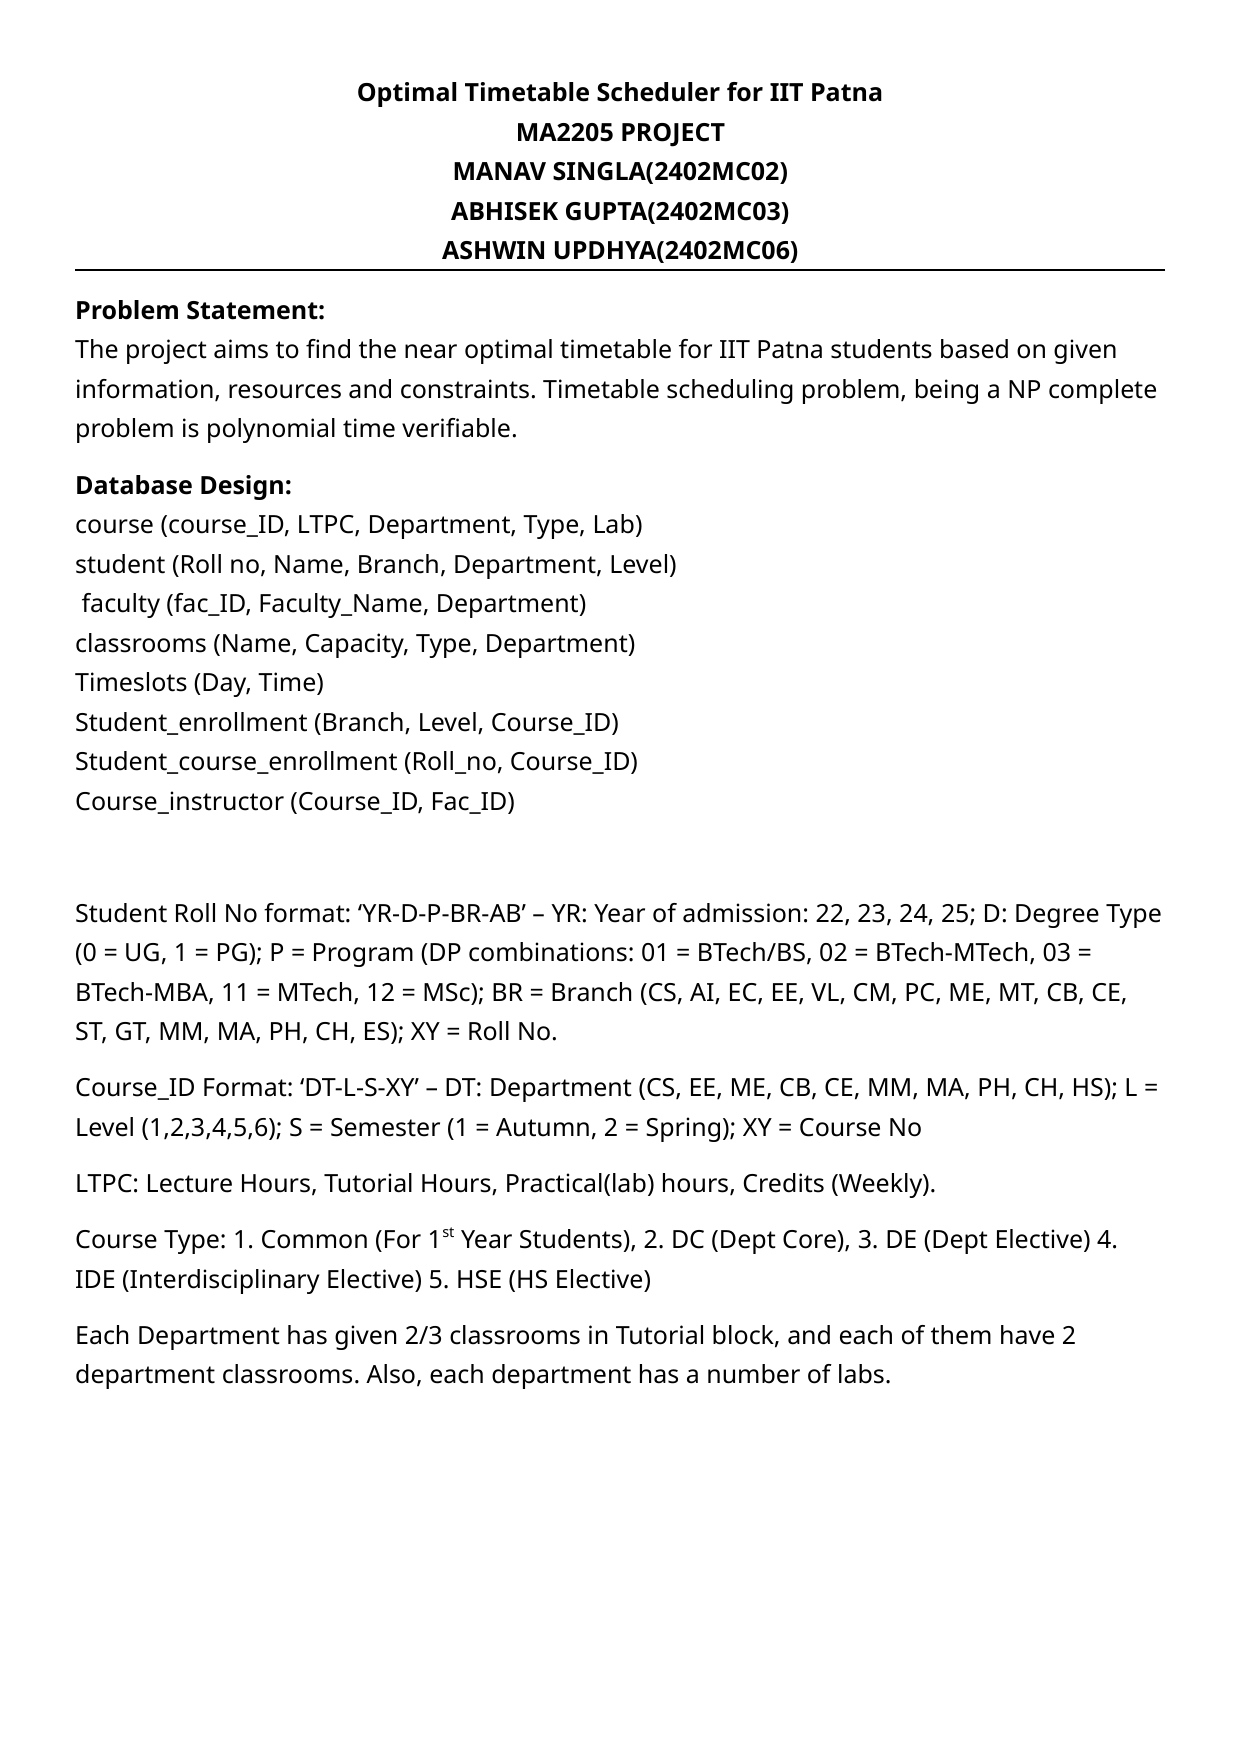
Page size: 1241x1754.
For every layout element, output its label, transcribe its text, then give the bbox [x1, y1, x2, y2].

text Each Department has given 2/3 classrooms in Tutorial block, and each of them have 2 department classrooms. Also, each department has a number of labs. [75, 1317, 1165, 1391]
text Student Roll No format: ‘YR-D-P-BR-AB’ – YR: Year of admission: 22, 23, 24, 25; D: Degree Type (0 = UG, 1 = PG); P = Program (DP combinations: 01 = BTech/BS, 02 = BTech-MTech, 03 = BTech-MBA, 11 = MTech, 12 = MSc); BR = Branch (CS, AI, EC, EE, VL, CM, PC, ME, MT, CB, CE, ST, GT, MM, MA, PH, CH, ES); XY = Roll No. [75, 895, 1165, 1048]
text Database Design: course (course_ID, LTPC, Department, Type, Lab) student (Roll no, Name, Branch, Department, Level) faculty (fac_ID, Faculty_Name, Department) classrooms (Name, Capacity, Type, Department) Timeslots (Day, Time) Student_enrollment (Branch, Level, Course_ID) Student_course_enrollment (Roll_no, Course_ID) Course_instructor (Course_ID, Fac_ID) [75, 467, 1165, 817]
text Optimal Timetable Scheduler for IIT Patna MA2205 PROJECT MANAV SINGLA(2402MC02) ABHISEK GUPTA(2402MC03) ASHWIN UPDHYA(2402MC06) [75, 75, 1165, 269]
text Course_ID Format: ‘DT-L-S-XY’ – DT: Department (CS, EE, ME, CB, CE, MM, MA, PH, CH, HS); L = Level (1,2,3,4,5,6); S = Semester (1 = Autumn, 2 = Spring); XY = Course No [75, 1070, 1165, 1143]
text LTPC: Lecture Hours, Tutorial Hours, Practical(lab) hours, Credits (Weekly). [75, 1166, 1165, 1200]
text Course Type: 1. Common (For 1st Year Students), 2. DC (Dept Core), 3. DE (Dept Elective) 4. IDE (Interdisciplinary Elective) 5. HSE (HS Elective) [75, 1222, 1165, 1295]
text Problem Statement: The project aims to find the near optimal timetable for IIT Patna students based on given information, resources and constraints. Timetable scheduling problem, being a NP complete problem is polynomial time verifiable. [75, 293, 1165, 445]
